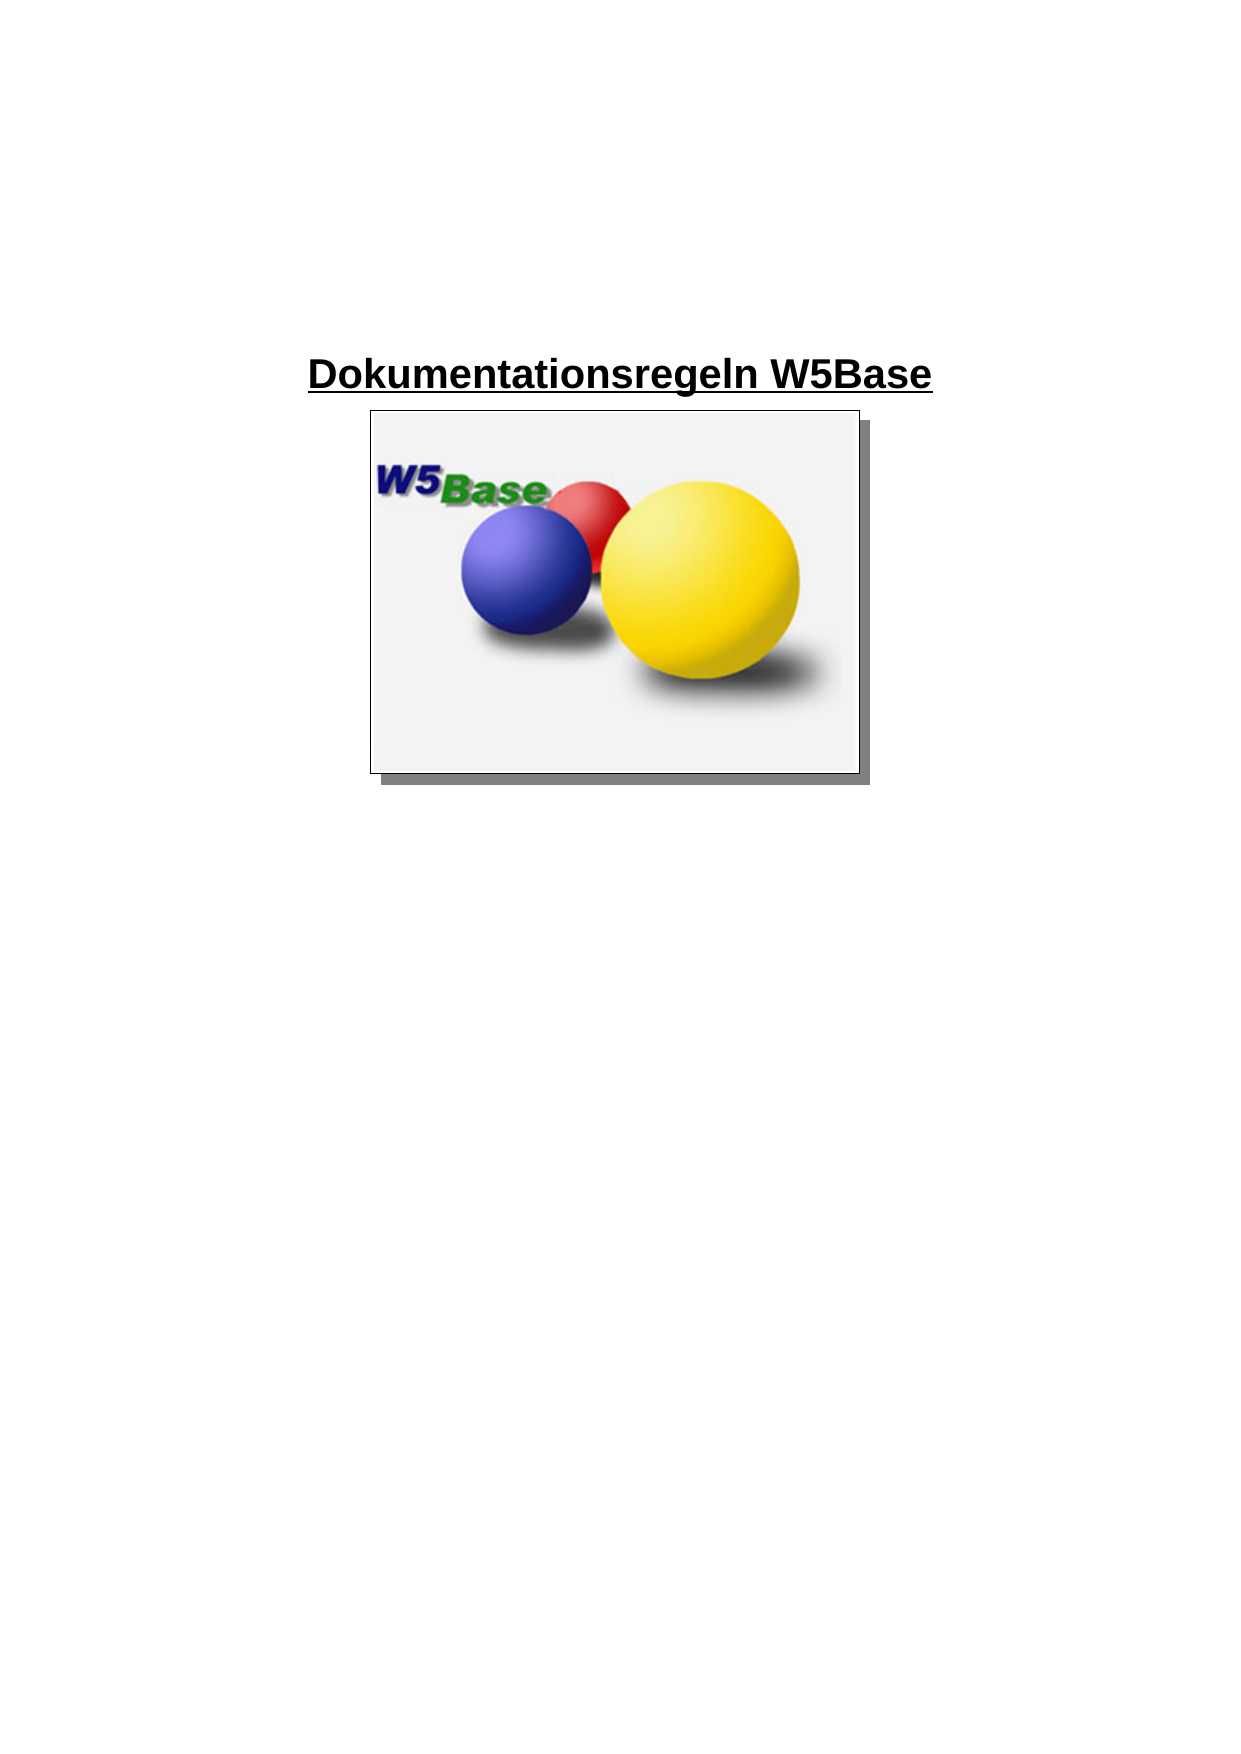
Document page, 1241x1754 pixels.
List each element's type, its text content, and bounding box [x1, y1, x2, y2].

subtitle Dokumentationsregeln W5Base [118, 349, 1122, 397]
table_header [371, 411, 859, 773]
table_header [356, 410, 884, 811]
picture [374, 413, 856, 771]
